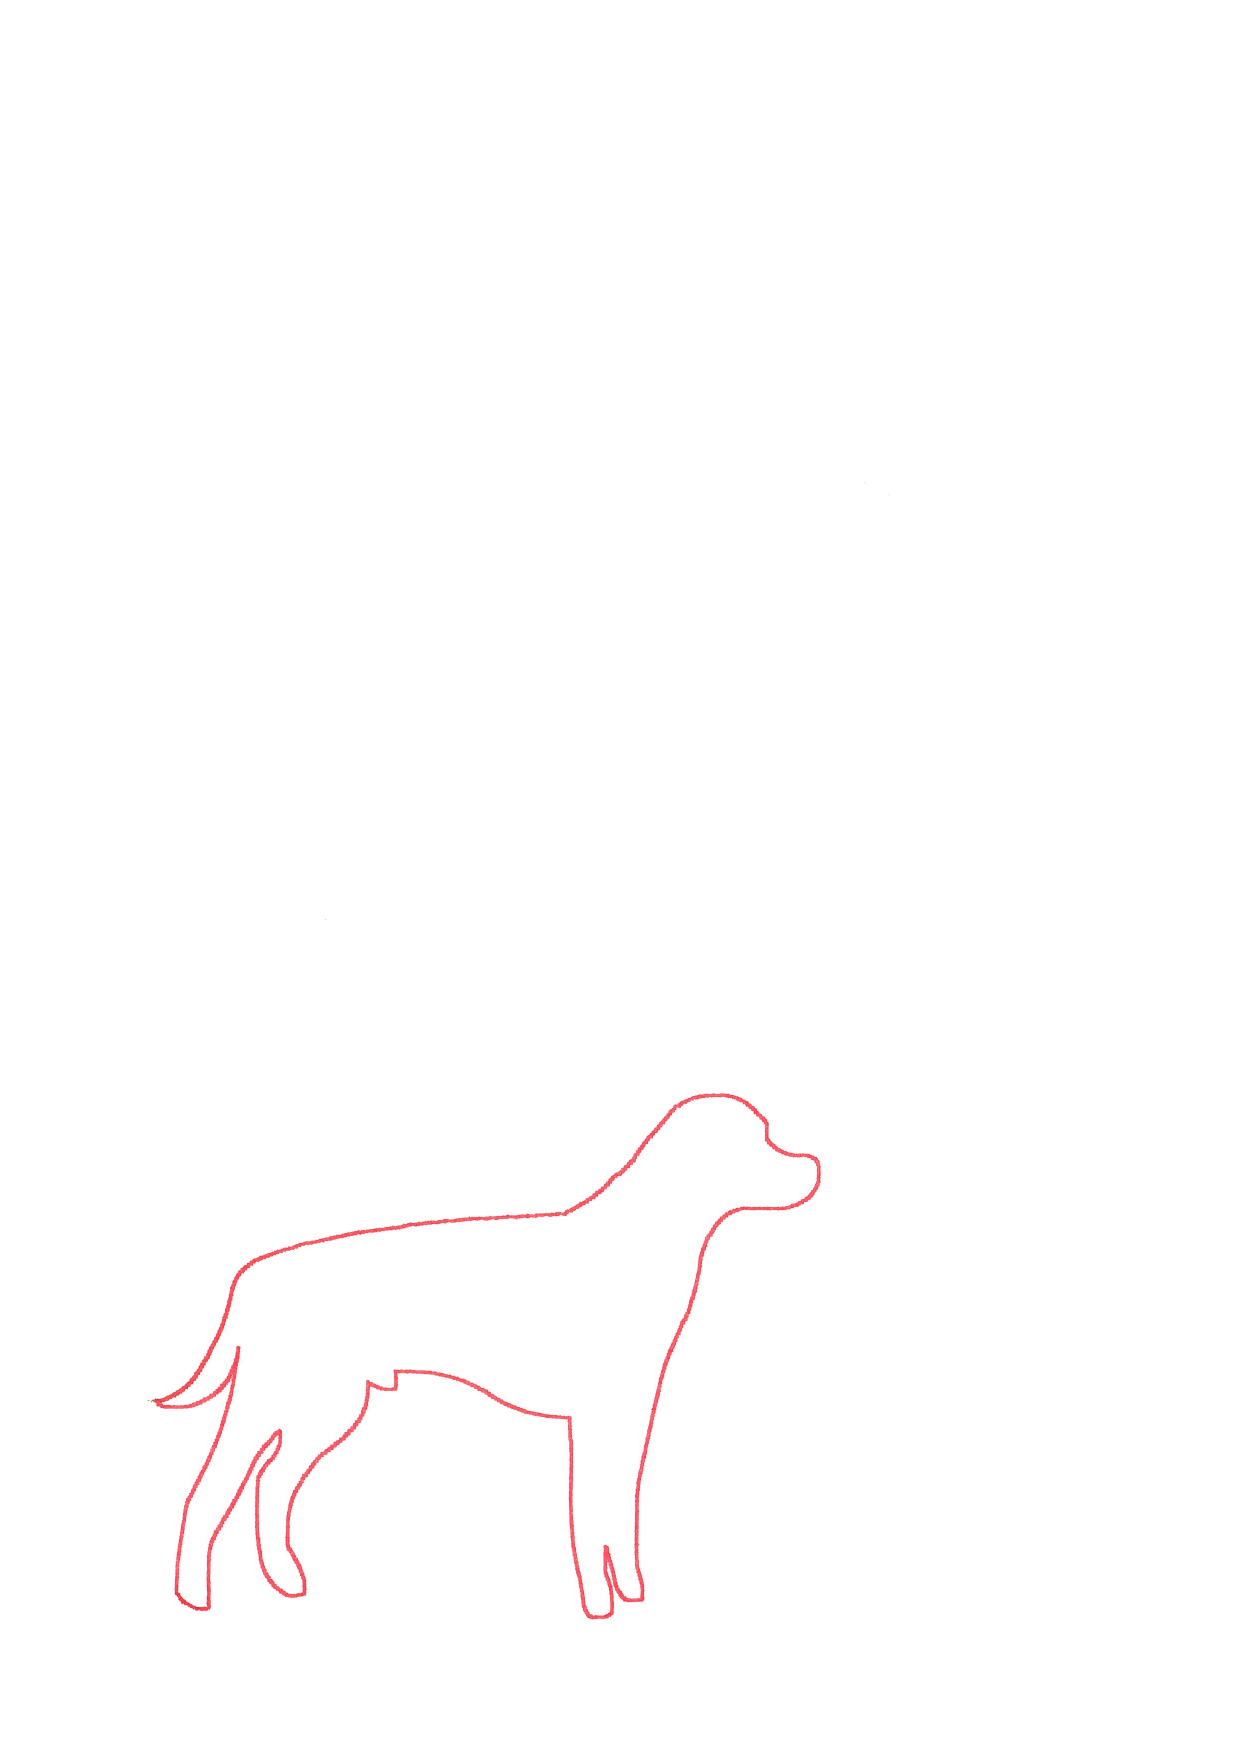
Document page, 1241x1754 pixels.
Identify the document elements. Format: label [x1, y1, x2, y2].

picture [110, 118, 1130, 1634]
